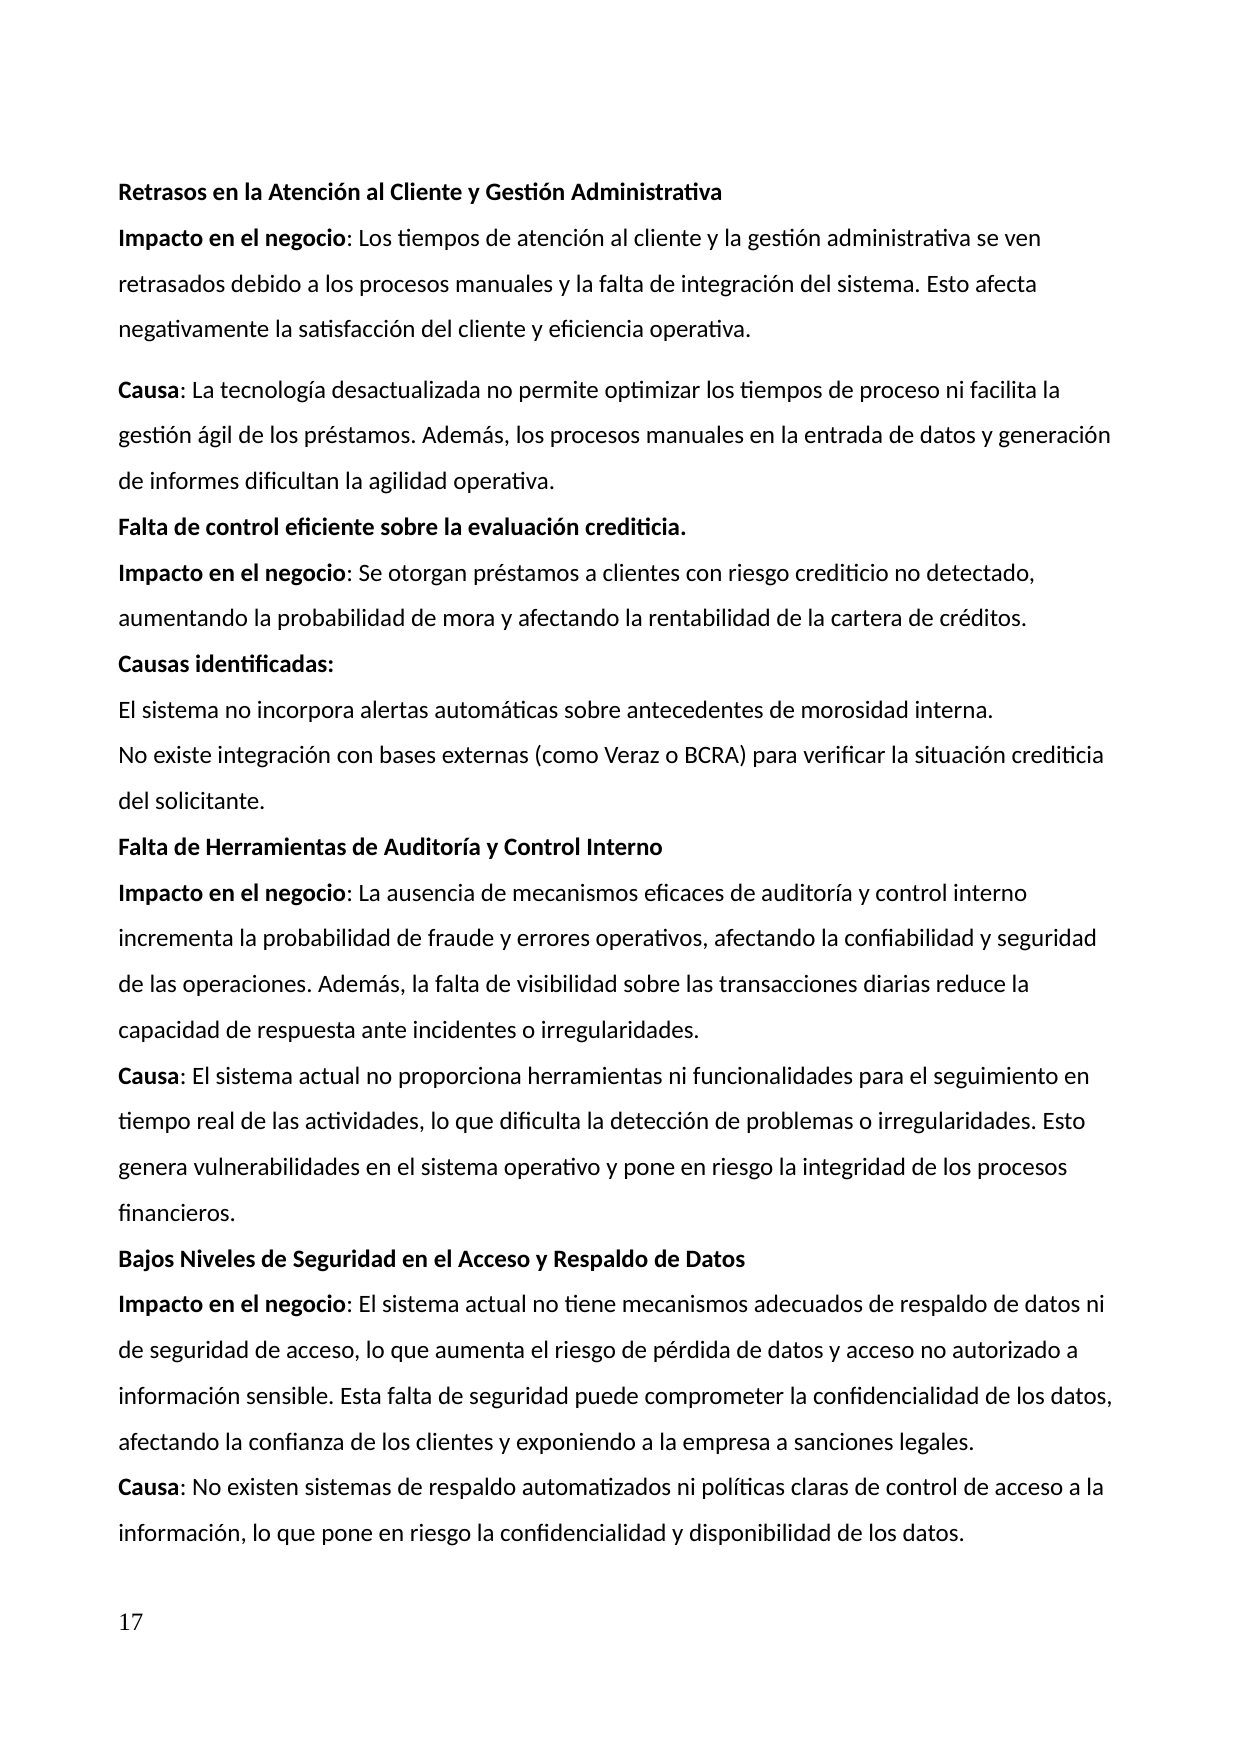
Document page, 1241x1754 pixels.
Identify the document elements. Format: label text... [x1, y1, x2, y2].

text Retrasos en la Atención al Cliente y Gestión Administrativa Impacto en el negocio: Los tiempos de atención al cliente y la gestión administrativa se ven retrasados debido a los procesos manuales y la falta de integración del sistema. Esto afecta negativamente la satisfacción del cliente y eficiencia operativa. [118, 176, 1122, 344]
text Causa: La tecnología desactualizada no permite optimizar los tiempos de proceso ni facilita la gestión ágil de los préstamos. Además, los procesos manuales en la entrada de datos y generación de informes dificultan la agilidad operativa. Falta de control eficiente sobre la evaluación crediticia. Impacto en el negocio: Se otorgan préstamos a clientes con riesgo crediticio no detectado, aumentando la probabilidad de mora y afectando la rentabilidad de la cartera de créditos. Causas identificadas: El sistema no incorpora alertas automáticas sobre antecedentes de morosidad interna. No existe integración con bases externas (como Veraz o BCRA) para verificar la situación crediticia del solicitante. Falta de Herramientas de Auditoría y Control Interno Impacto en el negocio: La ausencia de mecanismos eficaces de auditoría y control interno incrementa la probabilidad de fraude y errores operativos, afectando la confiabilidad y seguridad de las operaciones. Además, la falta de visibilidad sobre las transacciones diarias reduce la capacidad de respuesta ante incidentes o irregularidades. Causa: El sistema actual no proporciona herramientas ni funcionalidades para el seguimiento en tiempo real de las actividades, lo que dificulta la detección de problemas o irregularidades. Esto genera vulnerabilidades en el sistema operativo y pone en riesgo la integridad de los procesos financieros. Bajos Niveles de Seguridad en el Acceso y Respaldo de Datos Impacto en el negocio: El sistema actual no tiene mecanismos adecuados de respaldo de datos ni de seguridad de acceso, lo que aumenta el riesgo de pérdida de datos y acceso no autorizado a información sensible. Esta falta de seguridad puede comprometer la confidencialidad de los datos, afectando la confianza de los clientes y exponiendo a la empresa a sanciones legales. Causa: No existen sistemas de respaldo automatizados ni políticas claras de control de acceso a la información, lo que pone en riesgo la confidencialidad y disponibilidad de los datos. [118, 374, 1122, 1548]
